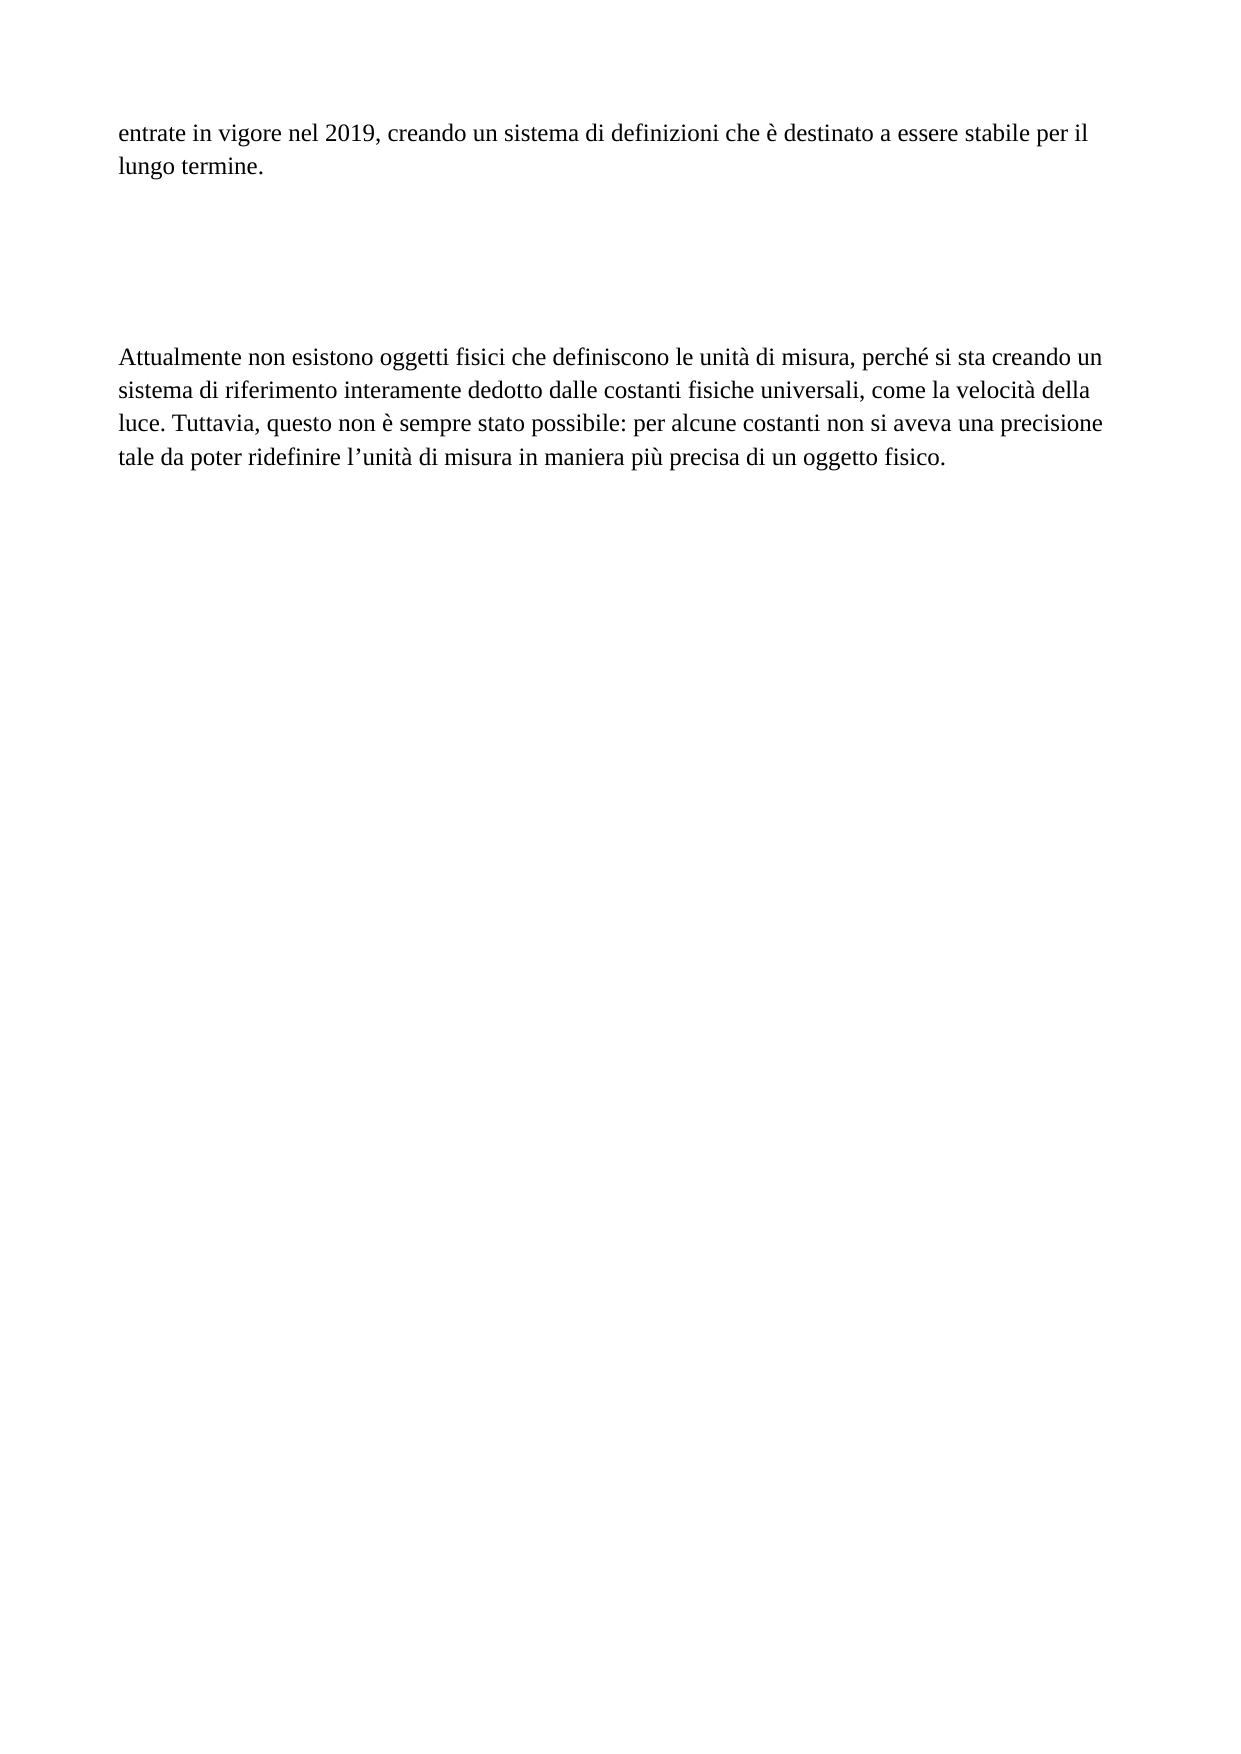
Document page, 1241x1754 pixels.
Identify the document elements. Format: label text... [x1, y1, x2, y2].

text entrate in vigore nel 2019, creando un sistema di definizioni che è destinato a essere stabile per il lungo termine. [118, 118, 1122, 180]
text Attualmente non esistono oggetti fisici che definiscono le unità di misura, perché si sta creando un sistema di riferimento interamente dedotto dalle costanti fisiche universali, come la velocità della luce. Tuttavia, questo non è sempre stato possibile: per alcune costanti non si aveva una precisione tale da poter ridefinire l’unità di misura in maniera più precisa di un oggetto fisico. [118, 342, 1122, 470]
